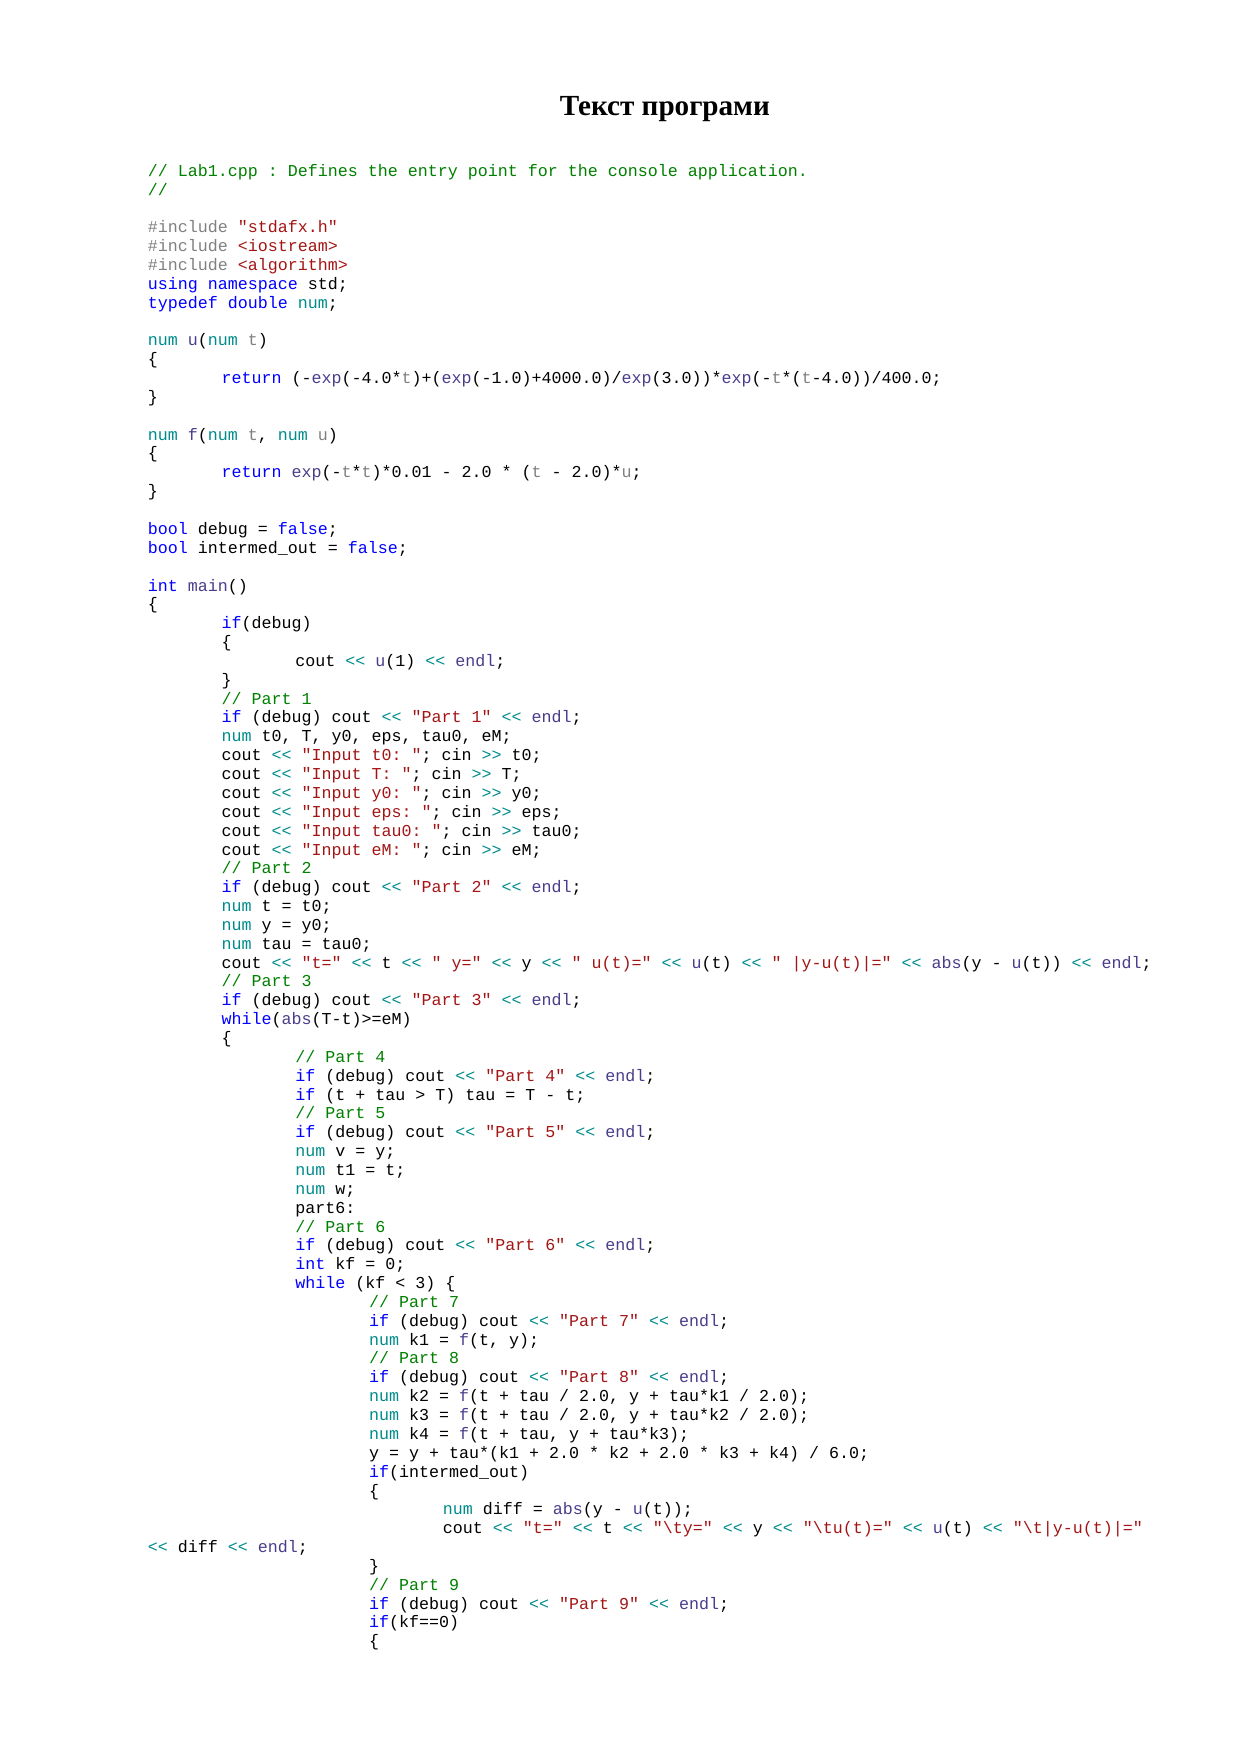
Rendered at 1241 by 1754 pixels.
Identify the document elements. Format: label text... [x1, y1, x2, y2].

text { [148, 1633, 1152, 1652]
text using namespace std; [148, 275, 1152, 294]
text cout << "Input y0: "; cin >> y0; [148, 784, 1152, 803]
text cout << "t=" << t << "\ty=" << y << "\tu(t)=" << u(t) << "\t|y-u(t)|=" << diff << endl; [148, 1520, 1152, 1557]
text if (debug) cout << "Part 5" << endl; [148, 1124, 1152, 1143]
text } [148, 671, 1152, 690]
text if (debug) cout << "Part 6" << endl; [148, 1237, 1152, 1256]
text int main() [148, 577, 1152, 596]
text if (debug) cout << "Part 9" << endl; [148, 1595, 1152, 1614]
text if (debug) cout << "Part 1" << endl; [148, 709, 1152, 728]
text // Part 4 [148, 1048, 1152, 1067]
text } [148, 388, 1152, 407]
text num w; [148, 1180, 1152, 1199]
text num f(num t, num u) [148, 426, 1152, 445]
text if (debug) cout << "Part 2" << endl; [148, 879, 1152, 898]
text } [148, 1557, 1152, 1576]
text if(intermed_out) [148, 1463, 1152, 1482]
text // Part 7 [148, 1293, 1152, 1312]
text cout << u(1) << endl; [148, 652, 1152, 671]
text part6: [148, 1199, 1152, 1218]
text cout << "Input eps: "; cin >> eps; [148, 803, 1152, 822]
text if (debug) cout << "Part 8" << endl; [148, 1369, 1152, 1388]
text if (t + tau > T) tau = T - t; [148, 1086, 1152, 1105]
text num tau = tau0; [148, 935, 1152, 954]
text #include <iostream> [148, 238, 1152, 257]
text typedef double num; [148, 294, 1152, 313]
text // Part 1 [148, 690, 1152, 709]
text num diff = abs(y - u(t)); [148, 1501, 1152, 1520]
text { [148, 1482, 1152, 1501]
text num k4 = f(t + tau, y + tau*k3); [148, 1426, 1152, 1444]
text // Part 5 [148, 1105, 1152, 1124]
text num u(num t) [148, 332, 1152, 351]
text if(kf==0) [148, 1614, 1152, 1633]
text // Part 2 [148, 860, 1152, 879]
text num v = y; [148, 1143, 1152, 1162]
text Текст програми [185, 88, 1152, 122]
text num t0, T, y0, eps, tau0, eM; [148, 728, 1152, 747]
text int kf = 0; [148, 1256, 1152, 1275]
text { [148, 351, 1152, 370]
text num k3 = f(t + tau / 2.0, y + tau*k2 / 2.0); [148, 1407, 1152, 1426]
text if (debug) cout << "Part 7" << endl; [148, 1312, 1152, 1331]
text { [148, 596, 1152, 615]
text // Part 8 [148, 1350, 1152, 1369]
text #include "stdafx.h" [148, 219, 1152, 238]
text // Part 3 [148, 973, 1152, 992]
text cout << "Input tau0: "; cin >> tau0; [148, 822, 1152, 841]
text cout << "Input eM: "; cin >> eM; [148, 841, 1152, 860]
text cout << "Input T: "; cin >> T; [148, 766, 1152, 784]
text { [148, 634, 1152, 652]
text if (debug) cout << "Part 4" << endl; [148, 1067, 1152, 1086]
text // [148, 181, 1152, 200]
text num k1 = f(t, y); [148, 1331, 1152, 1350]
text #include <algorithm> [148, 257, 1152, 275]
text } [148, 483, 1152, 502]
text while(abs(T-t)>=eM) [148, 1011, 1152, 1029]
text num t1 = t; [148, 1162, 1152, 1180]
text cout << "Input t0: "; cin >> t0; [148, 747, 1152, 766]
text while (kf < 3) { [148, 1275, 1152, 1293]
text // Lab1.cpp : Defines the entry point for the console application. [148, 162, 1152, 181]
text return exp(-t*t)*0.01 - 2.0 * (t - 2.0)*u; [148, 464, 1152, 483]
text num y = y0; [148, 916, 1152, 935]
text bool debug = false; [148, 521, 1152, 539]
text { [148, 445, 1152, 464]
text y = y + tau*(k1 + 2.0 * k2 + 2.0 * k3 + k4) / 6.0; [148, 1444, 1152, 1463]
text bool intermed_out = false; [148, 539, 1152, 558]
text cout << "t=" << t << " y=" << y << " u(t)=" << u(t) << " |y-u(t)|=" << abs(y - u(t)) << endl; [148, 954, 1152, 973]
text // Part 6 [148, 1218, 1152, 1237]
text if(debug) [148, 615, 1152, 634]
text return (-exp(-4.0*t)+(exp(-1.0)+4000.0)/exp(3.0))*exp(-t*(t-4.0))/400.0; [148, 370, 1152, 388]
text { [148, 1029, 1152, 1048]
text if (debug) cout << "Part 3" << endl; [148, 992, 1152, 1011]
text num t = t0; [148, 898, 1152, 916]
text num k2 = f(t + tau / 2.0, y + tau*k1 / 2.0); [148, 1388, 1152, 1407]
text // Part 9 [148, 1576, 1152, 1595]
